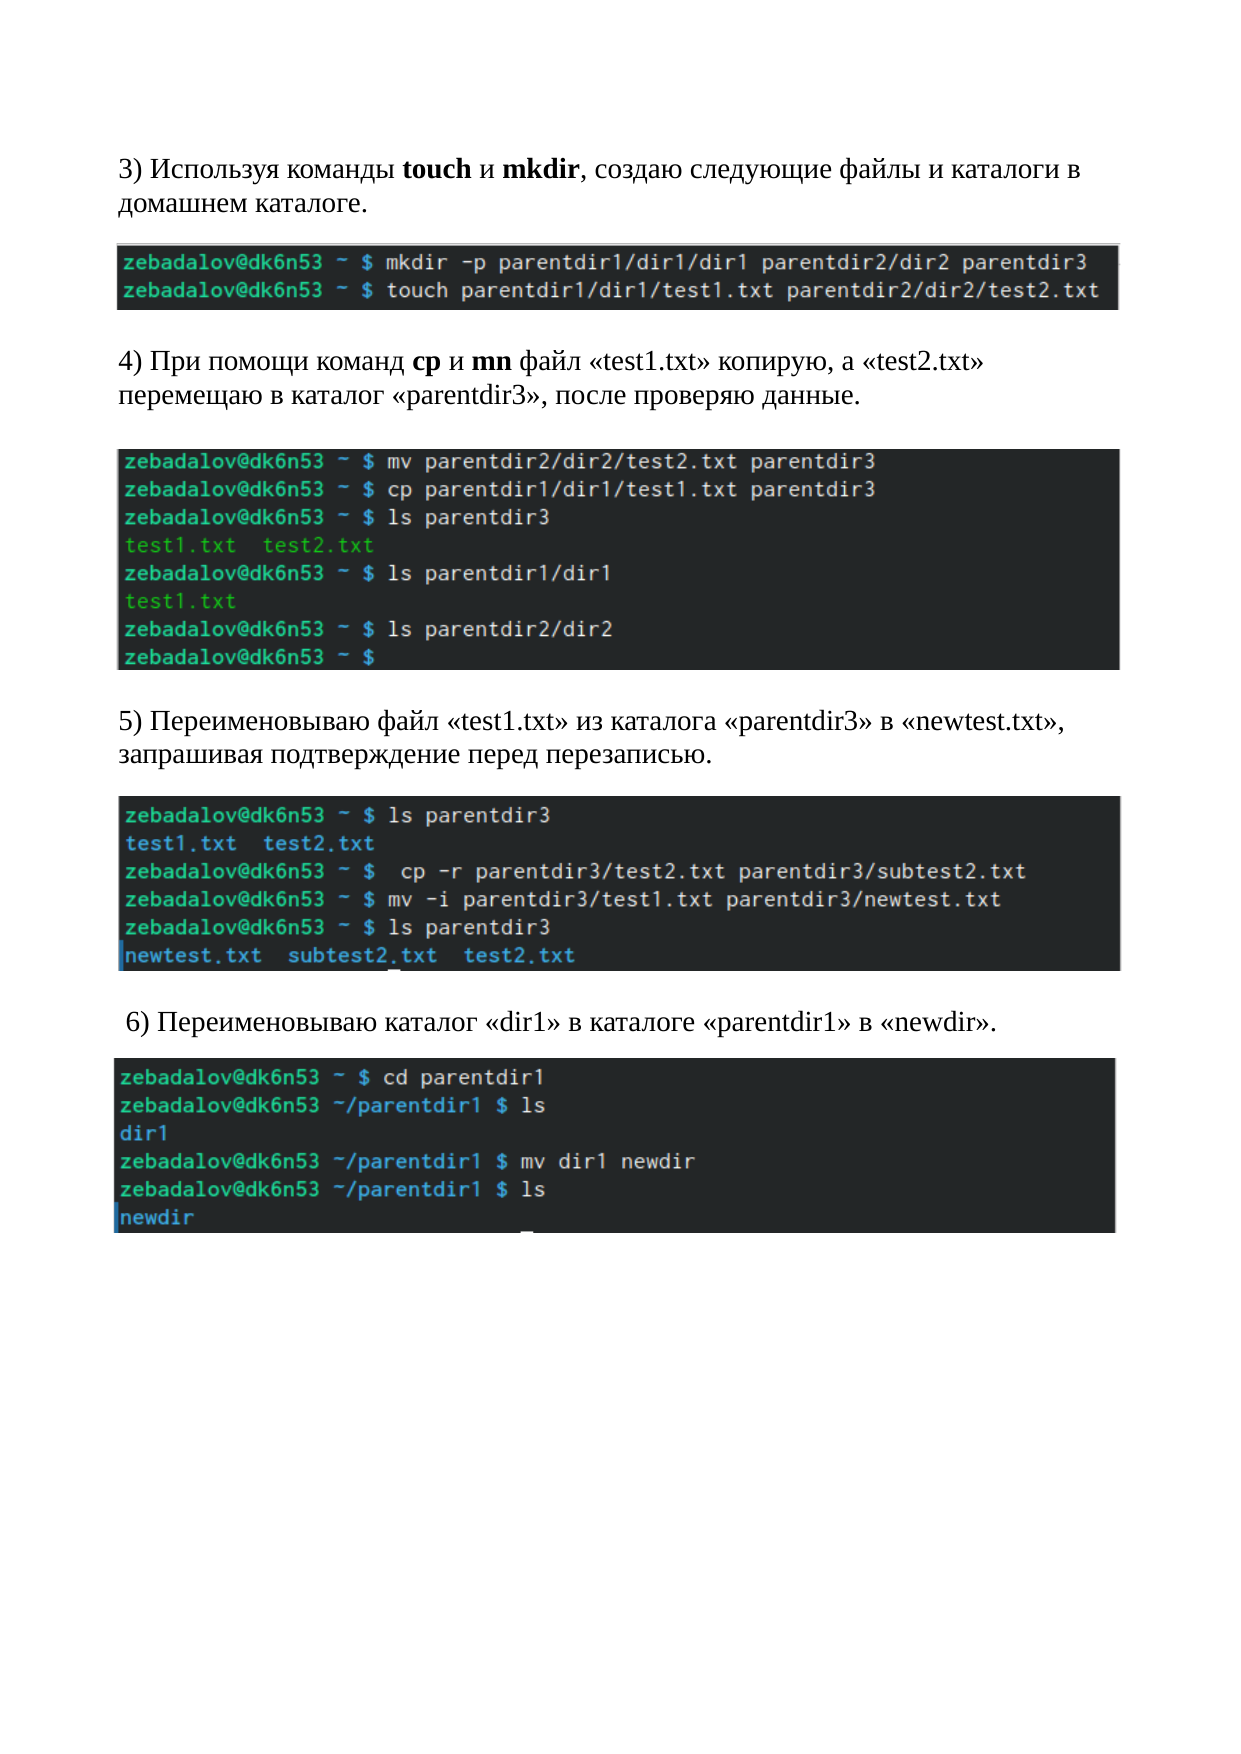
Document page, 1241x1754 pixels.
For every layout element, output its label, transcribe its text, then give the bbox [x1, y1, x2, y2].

picture [113, 1058, 1118, 1233]
picture [116, 243, 1121, 310]
text 5) Переименовываю файл «test1.txt» из каталога «parentdir3» в «newtest.txt», запрашивая подтверждение перед перезаписью. [118, 703, 1122, 770]
text 6) Переименовываю каталог «dir1» в каталоге «parentdir1» в «newdir». [118, 1004, 1122, 1037]
picture [116, 449, 1121, 670]
text 4) При помощи команд cp и mn файл «test1.txt» копирую, а «test2.txt» перемещаю в каталог «parentdir3», после проверяю данные. [118, 343, 1122, 411]
picture [118, 796, 1123, 971]
text 3) Используя команды touch и mkdir, создаю следующие файлы и каталоги в домашнем каталоге. [118, 152, 1122, 219]
